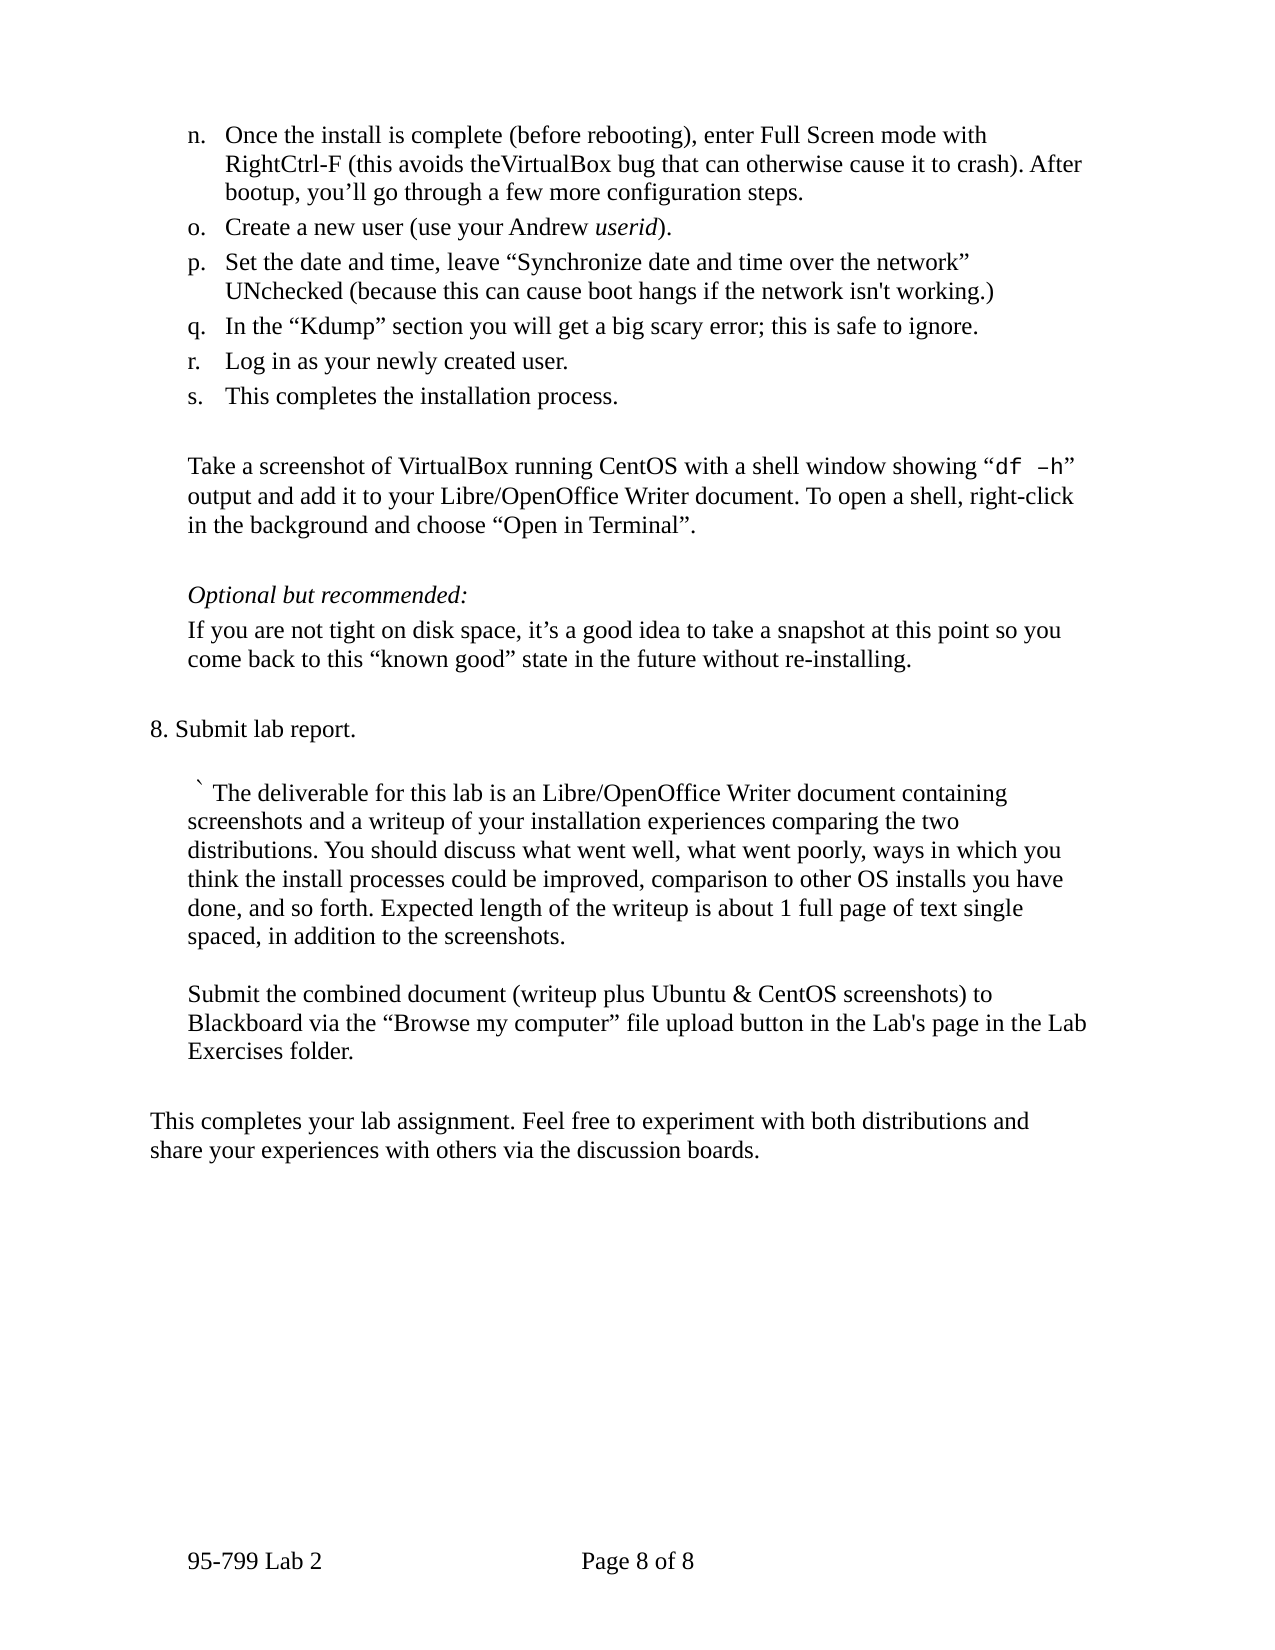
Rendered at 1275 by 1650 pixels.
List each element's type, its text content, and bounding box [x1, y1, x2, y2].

text Take a screenshot of VirtualBox running CentOS with a shell window showing “df –h” output and add it to your Libre/OpenOffice Writer document. To open a shell, right-click in the background and choose “Open in Terminal”. [187, 451, 1087, 539]
list Create a new user (use your Andrew userid). [187, 212, 1087, 241]
list In the “Kdump” section you will get a big scary error; this is safe to ignore. [187, 311, 1087, 340]
list Once the install is complete (before rebooting), enter Full Screen mode with RightCtrl-F (this avoids theVirtualBox bug that can otherwise cause it to crash). After bootup, you’ll go through a few more configuration steps. [187, 120, 1087, 206]
text Submit the combined document (writeup plus Ubuntu & CentOS screenshots) to Blackboard via the “Browse my computer” file upload button in the Lab's page in the Lab Exercises folder. [187, 979, 1087, 1065]
list Set the date and time, leave “Synchronize date and time over the network” UNchecked (because this can cause boot hangs if the network isn't working.) [187, 247, 1087, 305]
text If you are not tight on disk space, it’s a good idea to take a snapshot at this point so you come back to this “known good” state in the future without re-installing. [187, 615, 1087, 673]
text ｀The deliverable for this lab is an Libre/OpenOffice Writer document containing screenshots and a writeup of your installation experiences comparing the two distributions. You should discuss what went well, what went poorly, ways in which you think the install processes could be improved, comparison to other OS installs you have done, and so forth. Expected length of the writeup is about 1 full page of text single spaced, in addition to the screenshots. [187, 778, 1087, 950]
text Optional but recommended: [187, 580, 1087, 609]
text 8. Submit lab report. [150, 714, 1087, 743]
list Log in as your newly created user. [187, 346, 1087, 375]
list This completes the installation process. [187, 381, 1087, 410]
text This completes your lab assignment. Feel free to experiment with both distributions and share your experiences with others via the discussion boards. [150, 1106, 1087, 1164]
